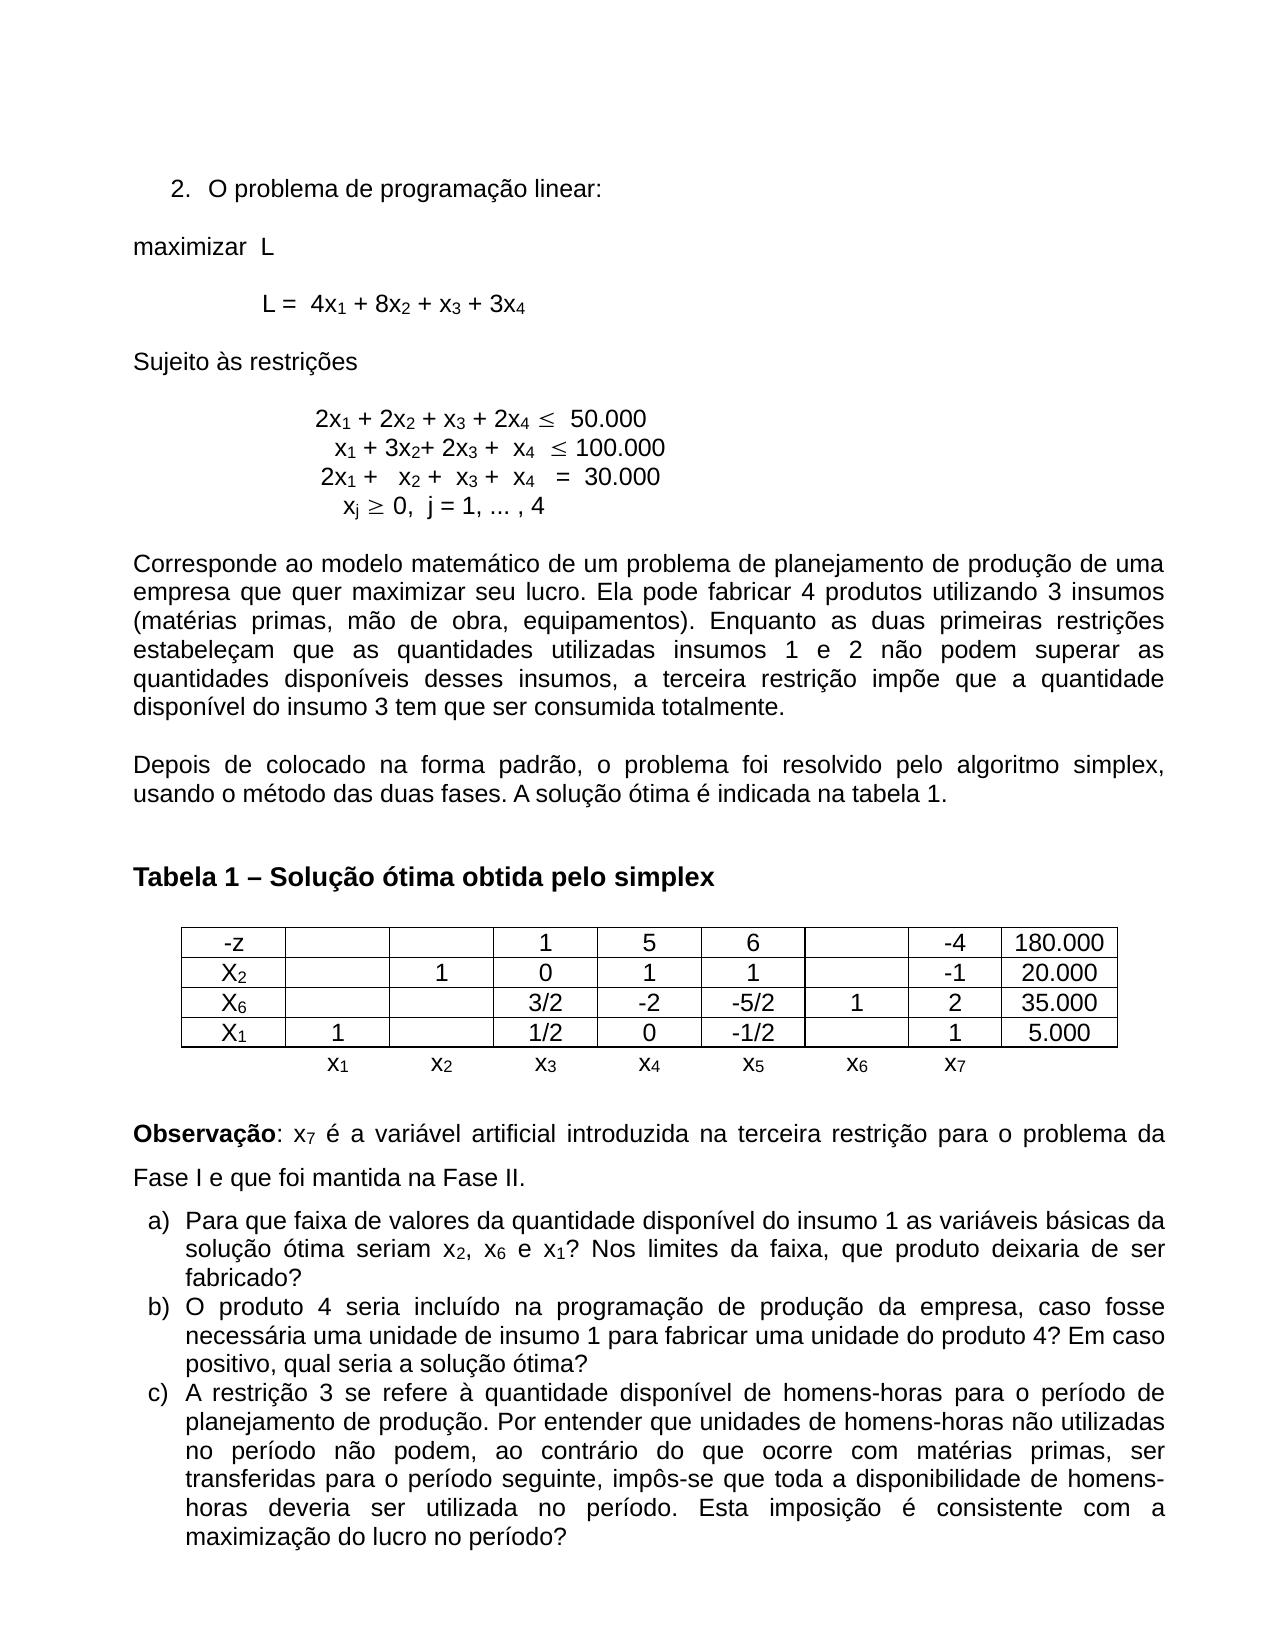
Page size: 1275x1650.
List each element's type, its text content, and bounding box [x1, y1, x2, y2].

table_cell [1001, 1048, 1118, 1076]
table_cell x7 [909, 1048, 1001, 1076]
table_cell x4 [597, 1048, 701, 1076]
table_cell 0 [598, 1018, 701, 1046]
table_cell 35.000 [1002, 988, 1117, 1017]
table_header 180.000 [1002, 928, 1117, 957]
table_cell [806, 1018, 908, 1046]
list O problema de programação linear: [170, 174, 1167, 203]
subtitle Tabela 1 – Solução ótima obtida pelo simplex [133, 861, 1167, 892]
table_cell [182, 1048, 286, 1076]
table_header 6 [702, 928, 804, 957]
table_cell [806, 958, 908, 987]
table_cell [286, 958, 389, 987]
text Observação: x7 é a variável artificial introduzida na terceira restrição para o problema da Fase I e que foi mantida na Fase II. [133, 1119, 1167, 1191]
table_cell x6 [805, 1048, 909, 1076]
table_cell -2 [598, 988, 701, 1017]
table_header 1 [494, 928, 597, 957]
table_cell -1/2 [702, 1018, 804, 1046]
table_cell 20.000 [1002, 958, 1117, 987]
table_cell 1/2 [494, 1018, 597, 1046]
table_cell X6 [182, 988, 285, 1017]
table_cell [390, 1018, 493, 1046]
table_cell x3 [494, 1048, 597, 1076]
table_cell 1 [702, 958, 804, 987]
table_cell 1 [806, 988, 908, 1017]
list O produto 4 seria incluído na programação de produção da empresa, caso fosse necessária uma unidade de insumo 1 para fabricar uma unidade do produto 4? Em caso positivo, qual seria a solução ótima? [148, 1292, 1167, 1378]
list Para que faixa de valores da quantidade disponível do insumo 1 as variáveis básicas da solução ótima seriam x2, x6 e x1? Nos limites da faixa, que produto deixaria de ser fabricado? [148, 1206, 1167, 1292]
table_cell 0 [494, 958, 597, 987]
table_header [806, 928, 908, 957]
table_cell x5 [701, 1048, 805, 1076]
text Corresponde ao modelo matemático de um problema de planejamento de produção de uma empresa que quer maximizar seu lucro. Ela pode fabricar 4 produtos utilizando 3 insumos (matérias primas, mão de obra, equipamentos). Enquanto as duas primeiras restrições estabeleçam que as quantidades utilizadas insumos 1 e 2 não podem superar as quantidades disponíveis desses insumos, a terceira restrição impõe que a quantidade disponível do insumo 3 tem que ser consumida totalmente. [133, 548, 1167, 721]
table_cell x2 [390, 1048, 493, 1076]
table_cell 1 [909, 1018, 1001, 1046]
table_cell 1 [598, 958, 701, 987]
text 2x1 + x2 + x3 + x4 = 30.000 [133, 462, 1167, 491]
text xj  0, j = 1, ... , 4 [133, 491, 1167, 520]
table_cell X1 [182, 1018, 285, 1046]
list A restrição 3 se refere à quantidade disponível de homens-horas para o período de planejamento de produção. Por entender que unidades de homens-horas não utilizadas no período não podem, ao contrário do que ocorre com matérias primas, ser transferidas para o período seguinte, impôs-se que toda a disponibilidade de homens-horas deveria ser utilizada no período. Esta imposição é consistente com a maximização do lucro no período? [148, 1378, 1167, 1551]
table_header [286, 928, 389, 957]
text Sujeito às restrições [133, 347, 1167, 376]
table_cell 2 [909, 988, 1001, 1017]
table_cell 1 [286, 1018, 389, 1046]
text 2x1 + 2x2 + x3 + 2x4  50.000 [133, 404, 1167, 433]
table_cell [286, 988, 389, 1017]
table_header [390, 928, 493, 957]
text maximizar L [133, 232, 1167, 261]
table_cell x1 [286, 1048, 389, 1076]
table_cell -1 [909, 958, 1001, 987]
table_cell 3/2 [494, 988, 597, 1017]
text Depois de colocado na forma padrão, o problema foi resolvido pelo algoritmo simplex, usando o método das duas fases. A solução ótima é indicada na tabela 1. [133, 750, 1167, 807]
table_header -z [182, 928, 285, 957]
table_cell 5.000 [1002, 1018, 1117, 1046]
table_cell 1 [390, 958, 493, 987]
table_header 5 [598, 928, 701, 957]
text x1 + 3x2+ 2x3 + x4  100.000 [133, 433, 1167, 462]
table_cell X2 [182, 958, 285, 987]
table_header -4 [909, 928, 1001, 957]
table_cell -5/2 [702, 988, 804, 1017]
text L = 4x1 + 8x2 + x3 + 3x4 [133, 289, 1167, 318]
table_cell [390, 988, 493, 1017]
